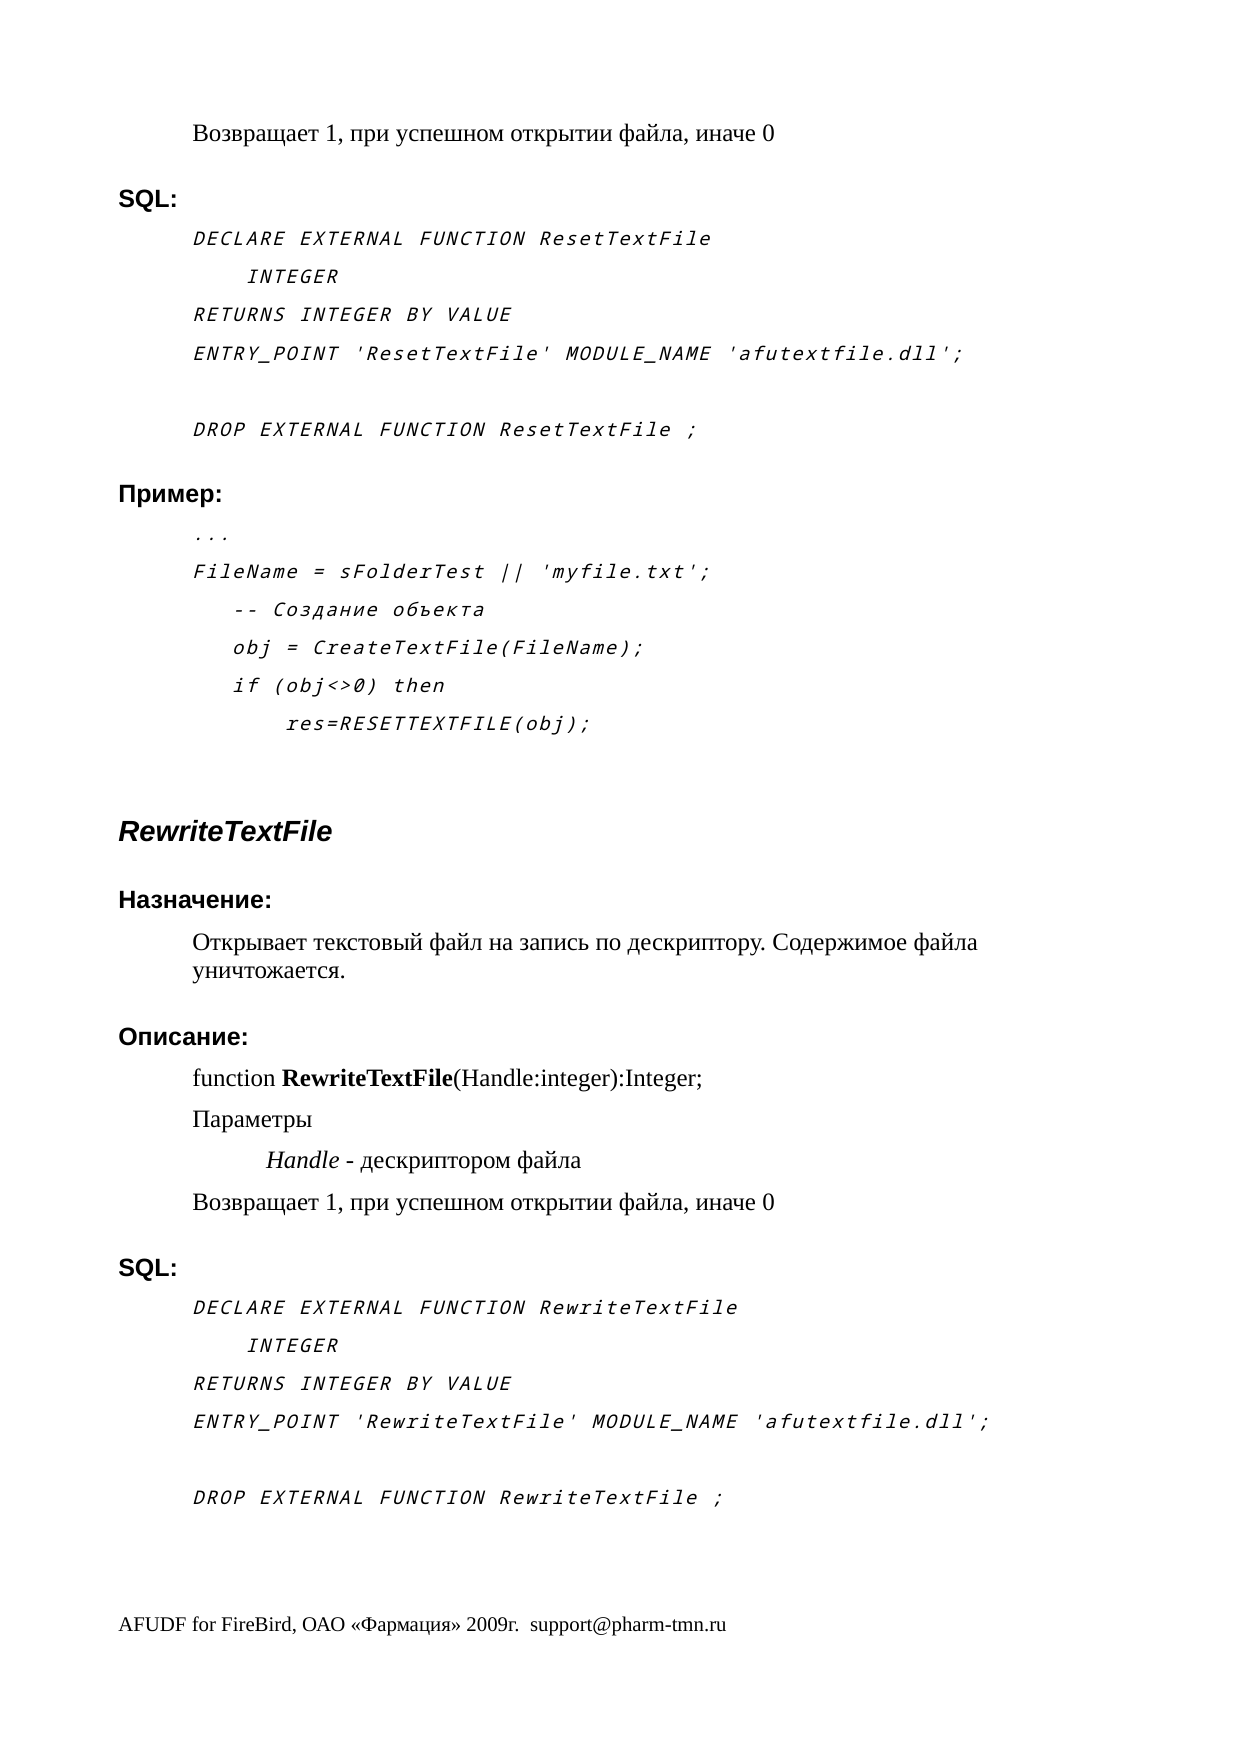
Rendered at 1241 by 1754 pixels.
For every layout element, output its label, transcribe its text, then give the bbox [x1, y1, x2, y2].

text RETURNS INTEGER BY VALUE [192, 1370, 1122, 1396]
subtitle SQL: [118, 184, 1122, 213]
text DROP EXTERNAL FUNCTION ResetTextFile ; [192, 416, 1122, 441]
text obj = CreateTextFile(FileName); [192, 634, 1122, 660]
text FileName = sFolderTest || 'myfile.txt'; [192, 558, 1122, 584]
text RETURNS INTEGER BY VALUE [192, 302, 1122, 327]
text res=RESETTEXTFILE(obj); [192, 710, 1122, 736]
subtitle Назначение: [118, 886, 1122, 914]
text ... [192, 520, 1122, 546]
subtitle Пример: [118, 479, 1122, 508]
subtitle RewriteTextFile [118, 814, 1122, 848]
text ENTRY_POINT 'RewriteTextFile' MODULE_NAME 'afutextfile.dll'; [192, 1408, 1122, 1434]
text ENTRY_POINT 'ResetTextFile' MODULE_NAME 'afutextfile.dll'; [192, 340, 1122, 365]
text INTEGER [192, 1332, 1122, 1358]
text Handle - дескриптором файла [192, 1146, 1122, 1174]
subtitle SQL: [118, 1253, 1122, 1282]
text function RewriteTextFile(Handle:integer):Integer; [192, 1063, 1122, 1092]
text Возвращает 1, при успешном открытии файла, иначе 0 [192, 118, 1122, 147]
text -- Создание объекта [192, 596, 1122, 622]
text INTEGER [192, 264, 1122, 289]
text DROP EXTERNAL FUNCTION RewriteTextFile ; [192, 1484, 1122, 1510]
text DECLARE EXTERNAL FUNCTION RewriteTextFile [192, 1294, 1122, 1320]
text Открывает текстовый файл на запись по дескриптору. Содержимое файла уничтожается. [192, 927, 1122, 984]
text DECLARE EXTERNAL FUNCTION ResetTextFile [192, 226, 1122, 251]
text Параметры [192, 1104, 1122, 1133]
text Возвращает 1, при успешном открытии файла, иначе 0 [192, 1187, 1122, 1216]
subtitle Описание: [118, 1022, 1122, 1051]
text if (obj<>0) then [192, 672, 1122, 698]
